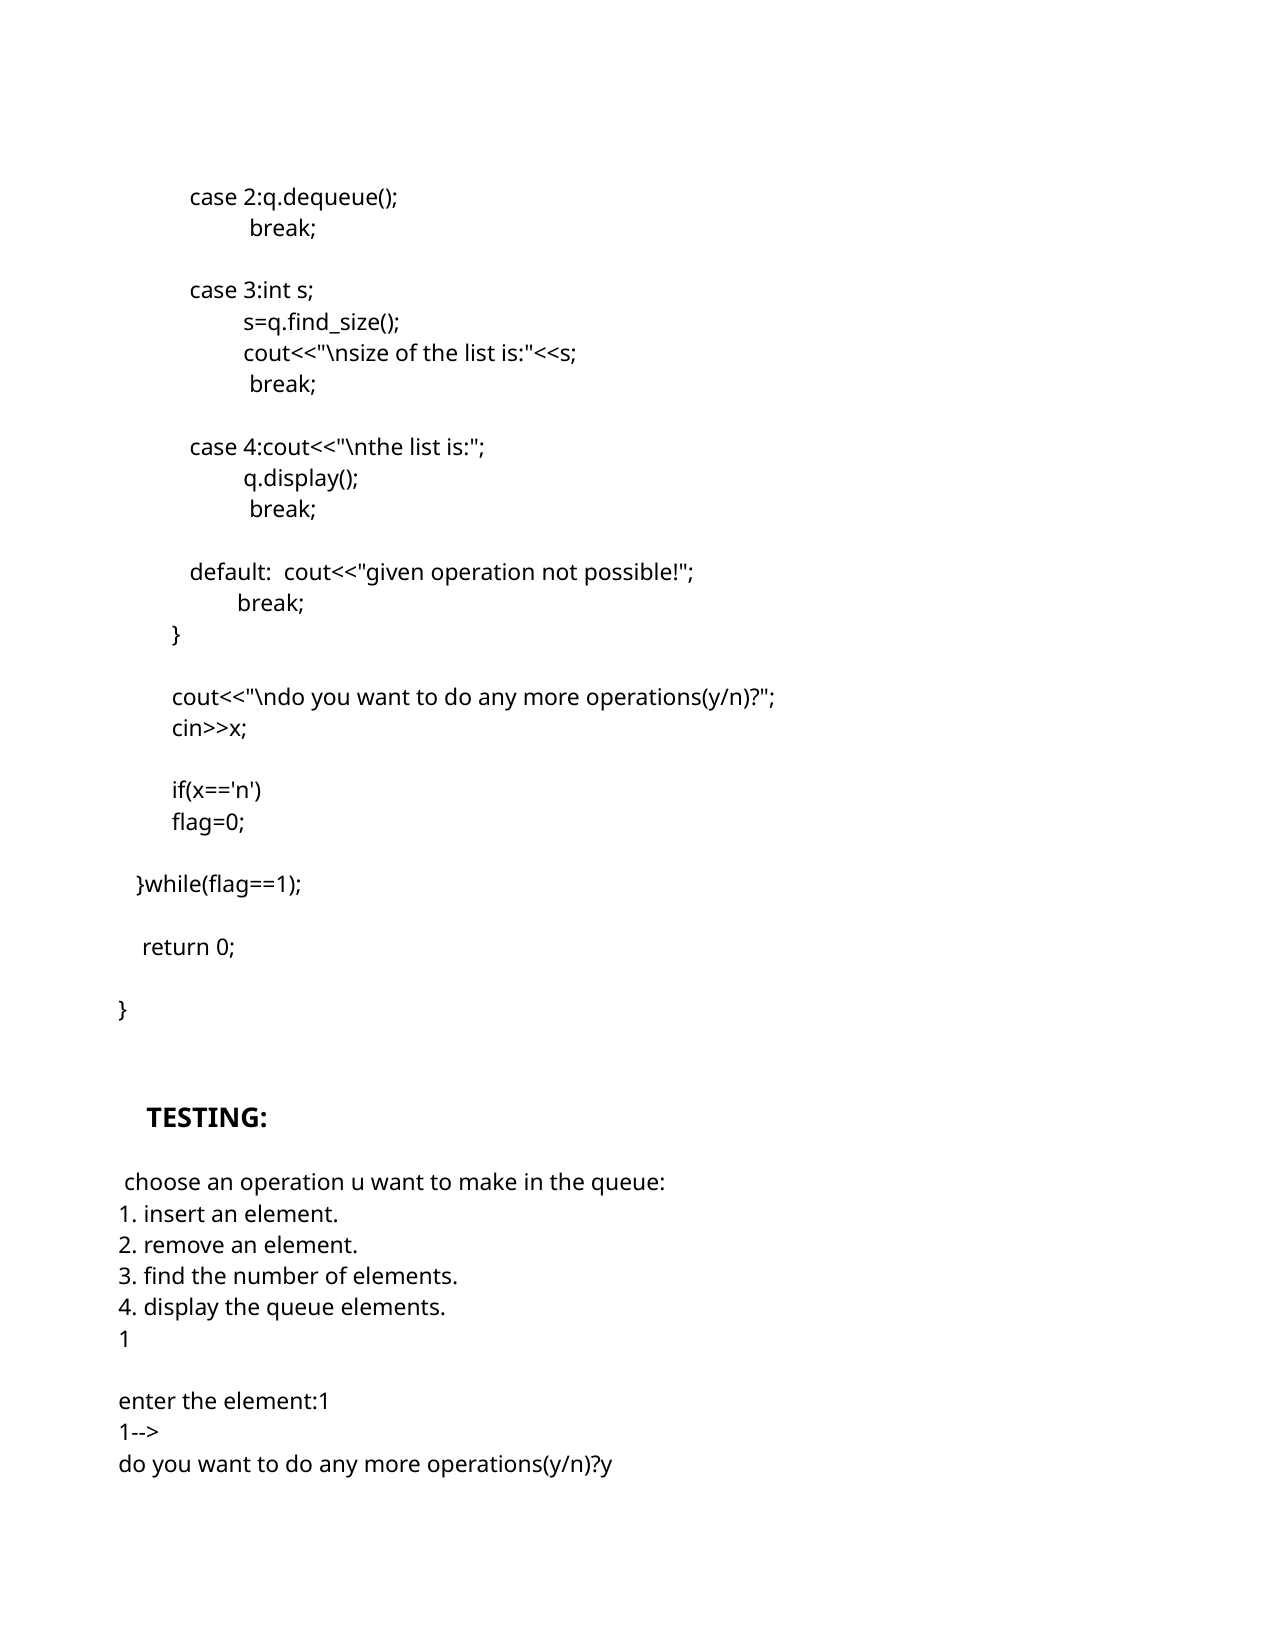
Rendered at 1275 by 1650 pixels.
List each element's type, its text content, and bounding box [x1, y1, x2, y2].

text }while(flag==1); [118, 868, 1157, 899]
text break; [118, 368, 1157, 399]
text 1. insert an element. [118, 1197, 1157, 1229]
text TESTING: [118, 1098, 1157, 1135]
text return 0; [118, 931, 1157, 962]
text s=q.find_size(); [118, 306, 1157, 337]
text cout<<"\ndo you want to do any more operations(y/n)?"; [118, 681, 1157, 712]
text cout<<"\nsize of the list is:"<<s; [118, 337, 1157, 368]
text cin>>x; [118, 712, 1157, 743]
text flag=0; [118, 806, 1157, 837]
text 2. remove an element. [118, 1229, 1157, 1260]
text case 4:cout<<"\nthe list is:"; [118, 431, 1157, 462]
text q.display(); [118, 462, 1157, 493]
text default: cout<<"given operation not possible!"; [118, 556, 1157, 587]
text 3. find the number of elements. [118, 1260, 1157, 1291]
text break; [118, 493, 1157, 524]
text } [118, 993, 1157, 1024]
text 1 [118, 1322, 1157, 1354]
text choose an operation u want to make in the queue: [118, 1166, 1157, 1197]
text case 3:int s; [118, 274, 1157, 306]
text 1--> [118, 1416, 1157, 1447]
text break; [118, 212, 1157, 243]
text case 2:q.dequeue(); [118, 181, 1157, 212]
text if(x=='n') [118, 774, 1157, 806]
text enter the element:1 [118, 1385, 1157, 1416]
text do you want to do any more operations(y/n)?y [118, 1447, 1157, 1479]
text break; [118, 587, 1157, 618]
text 4. display the queue elements. [118, 1291, 1157, 1322]
text } [118, 618, 1157, 649]
